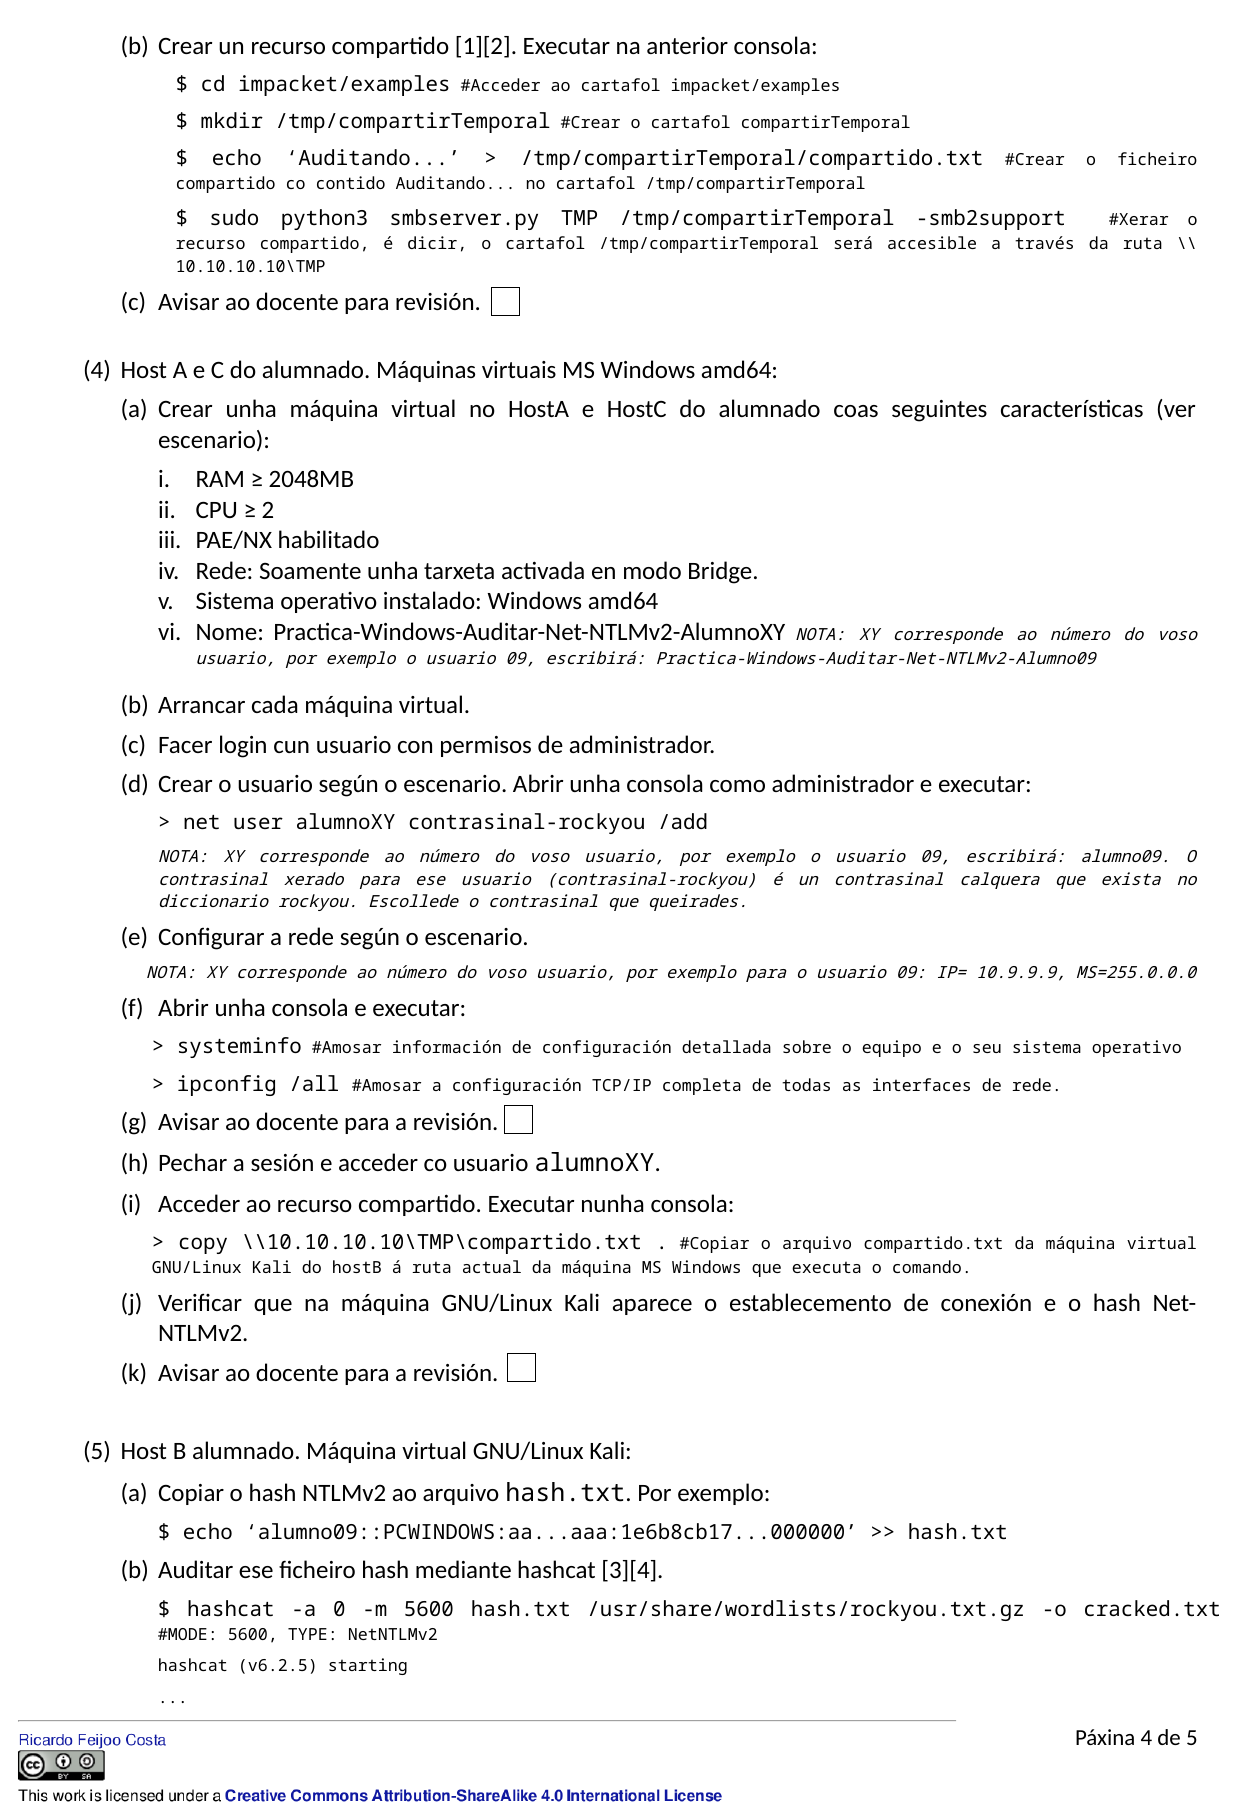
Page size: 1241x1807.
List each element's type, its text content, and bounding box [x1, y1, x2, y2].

list Acceder ao recurso compartido. Executar nunha consola: [120, 1188, 1197, 1218]
list hashcat (v6.2.5) starting [158, 1654, 1221, 1677]
list Avisar ao docente para a revisión. [120, 1357, 1197, 1387]
list Arrancar cada máquina virtual. [120, 689, 1197, 720]
list > net user alumnoXY contrasinal-rockyou /add [120, 807, 1197, 836]
list $ mkdir /tmp/compartirTemporal #Crear o cartafol compartirTemporal [140, 106, 1197, 135]
list > systeminfo #Amosar información de configuración detallada sobre o equipo e o seu sistema operativo [116, 1031, 1197, 1060]
list Verificar que na máquina GNU/Linux Kali aparece o establecemento de conexión e o hash Net-NTLMv2. [120, 1287, 1197, 1348]
list Crear unha máquina virtual no HostA e HostC do alumnado coas seguintes características (ver escenario): [120, 394, 1197, 455]
list Configurar a rede según o escenario. [120, 921, 1197, 952]
list PAE/NX habilitado [158, 524, 1197, 555]
list Host B alumnado. Máquina virtual GNU/Linux Kali: [83, 1435, 1197, 1466]
list Pechar a sesión e acceder co usuario alumnoXY. [120, 1145, 1197, 1179]
list Rede: Soamente unha tarxeta activada en modo Bridge. [158, 555, 1197, 586]
list $ echo ‘alumno09::PCWINDOWS:aa...aaa:1e6b8cb17...000000’ >> hash.txt [158, 1517, 1221, 1546]
list Sistema operativo instalado: Windows amd64 [158, 586, 1197, 616]
list Host A e C do alumnado. Máquinas virtuais MS Windows amd64: [83, 354, 1197, 385]
list ... [158, 1685, 1221, 1708]
list Avisar ao docente para a revisión. [120, 1106, 1197, 1136]
list Nome: Practica-Windows-Auditar-Net-NTLMv2-AlumnoXY NOTA: XY corresponde ao número do voso usuario, por exemplo o usuario 09, escribirá: Practica-Windows-Auditar-Net-NTLMv2-Alumno09 [158, 616, 1197, 669]
list $ sudo python3 smbserver.py TMP /tmp/compartirTemporal -smb2support #Xerar o recurso compartido, é dicir, o cartafol /tmp/compartirTemporal será accesible a través da ruta \\10.10.10.10\TMP [140, 203, 1197, 277]
list Abrir unha consola e executar: [120, 992, 1197, 1023]
list RAM ≥ 2048MB [158, 463, 1197, 494]
list CPU ≥ 2 [158, 494, 1197, 524]
list Avisar ao docente para revisión. [120, 286, 1197, 317]
list Crear o usuario según o escenario. Abrir unha consola como administrador e executar: [120, 768, 1197, 799]
list Copiar o hash NTLMv2 ao arquivo hash.txt. Por exemplo: [120, 1475, 1197, 1509]
list Crear un recurso compartido [1][2]. Executar na anterior consola: [120, 30, 1197, 60]
list > copy \\10.10.10.10\TMP\compartido.txt . #Copiar o arquivo compartido.txt da máquina virtual GNU/Linux Kali do hostB á ruta actual da máquina MS Windows que executa o comando. [116, 1227, 1197, 1278]
list NOTA: XY corresponde ao número do voso usuario, por exemplo o usuario 09, escribirá: alumno09. O contrasinal xerado para ese usuario (contrasinal-rockyou) é un contrasinal calquera que exista no diccionario rockyou. Escollede o contrasinal que queirades. [120, 844, 1197, 913]
list > ipconfig /all #Amosar a configuración TCP/IP completa de todas as interfaces de rede. [116, 1069, 1197, 1097]
list Auditar ese ficheiro hash mediante hashcat [3][4]. [120, 1555, 1197, 1585]
list $ cd impacket/examples #Acceder ao cartafol impacket/examples [140, 69, 1197, 98]
picture [8, 1715, 957, 1806]
list Facer login cun usuario con permisos de administrador. [120, 729, 1197, 759]
list NOTA: XY corresponde ao número do voso usuario, por exemplo para o usuario 09: IP= 10.9.9.9, MS=255.0.0.0 [110, 961, 1197, 983]
list $ echo ‘Auditando...’ > /tmp/compartirTemporal/compartido.txt #Crear o ficheiro compartido co contido Auditando... no cartafol /tmp/compartirTemporal [140, 143, 1197, 195]
list $ hashcat -a 0 -m 5600 hash.txt /usr/share/wordlists/rockyou.txt.gz -o cracked.txt #MODE: 5600, TYPE: NetNTLMv2 [158, 1594, 1221, 1645]
